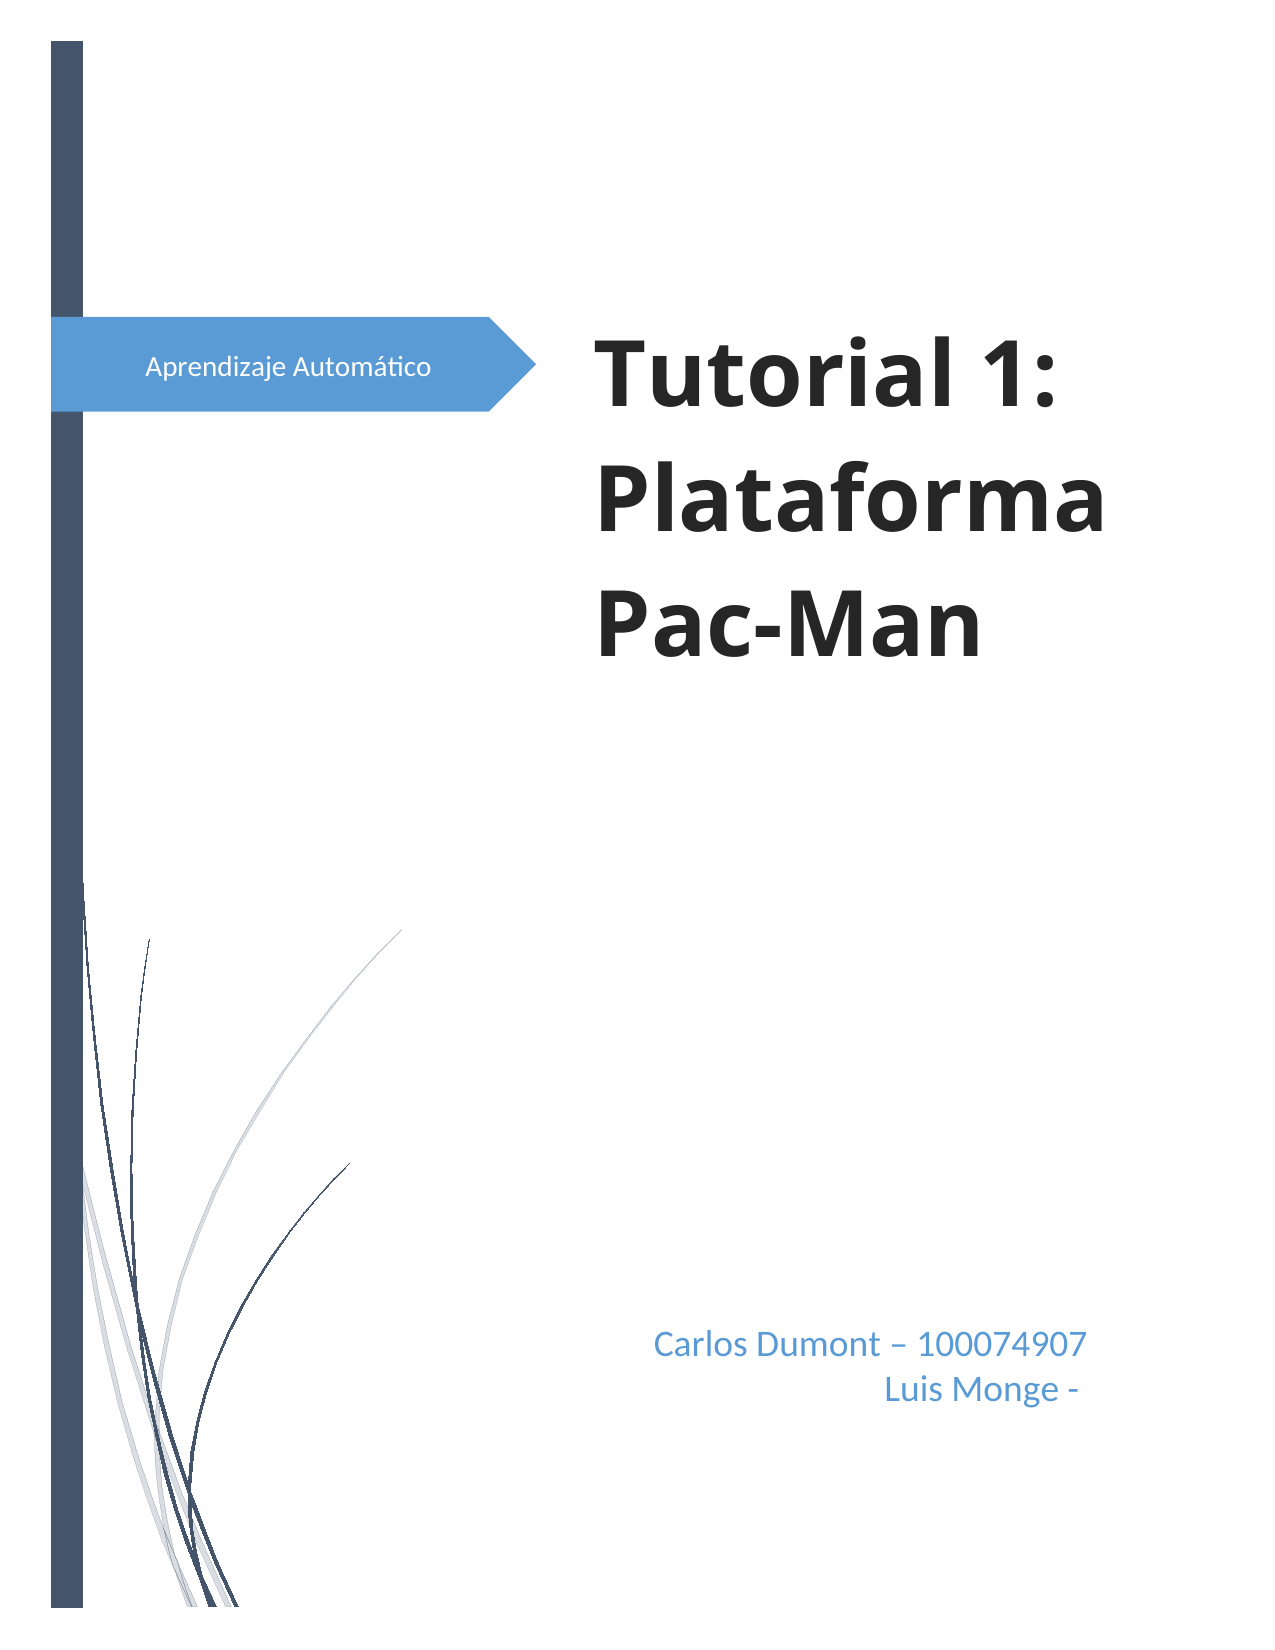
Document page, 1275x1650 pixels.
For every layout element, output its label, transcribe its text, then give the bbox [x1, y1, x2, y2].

text Tutorial 1: Plataforma Pac-Man [593, 308, 1167, 683]
text Carlos Dumont – 100074907 [487, 1319, 1087, 1365]
text Luis Monge - [487, 1365, 1087, 1411]
